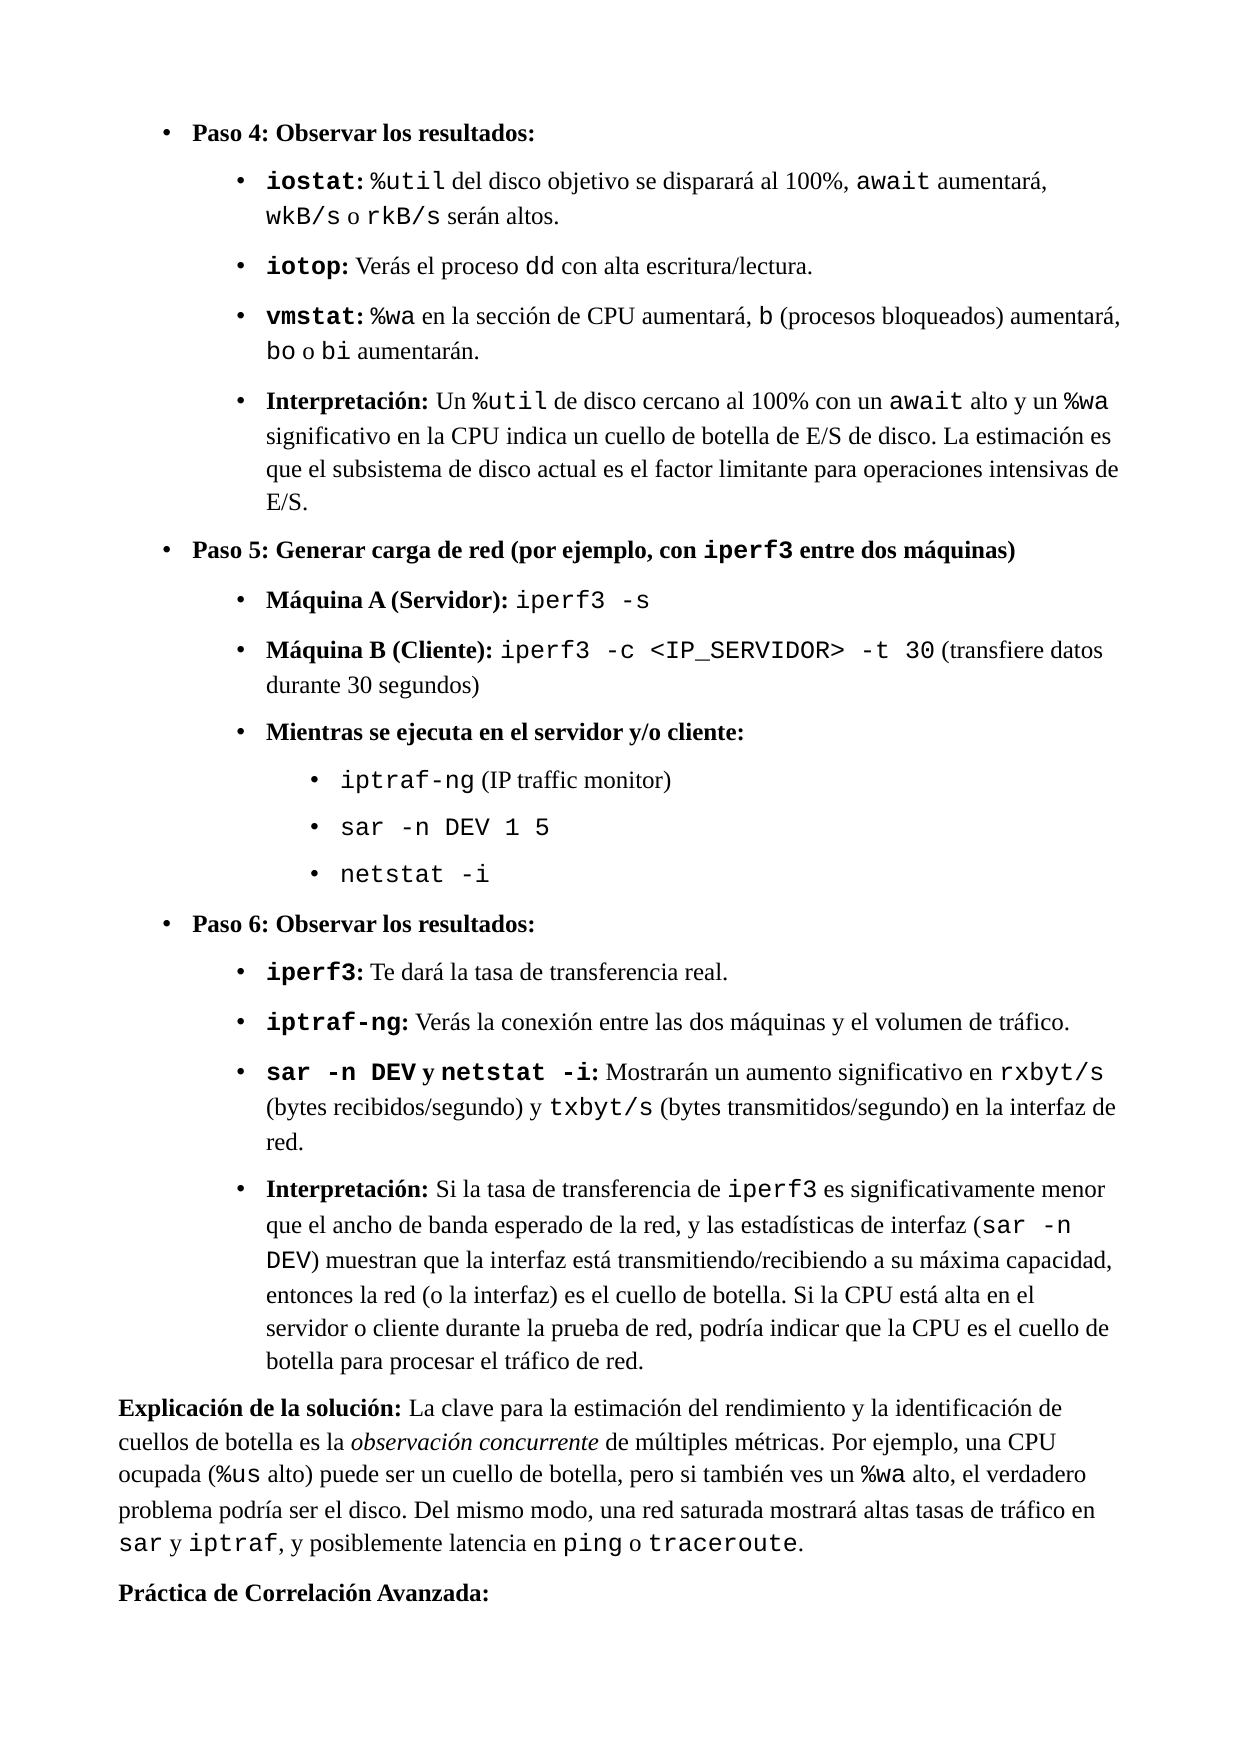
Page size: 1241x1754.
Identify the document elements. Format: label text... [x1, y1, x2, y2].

list iperf3: Te dará la tasa de transferencia real. [236, 957, 1122, 988]
list sar -n DEV y netstat -i: Mostrarán un aumento significativo en rxbyt/s (bytes recibidos/segundo) y txbyt/s (bytes transmitidos/segundo) en la interfaz de red. [236, 1057, 1122, 1156]
list iptraf-ng (IP traffic monitor) [310, 765, 1122, 796]
list Máquina B (Cliente): iperf3 -c <IP_SERVIDOR> -t 30 (transfiere datos durante 30 segundos) [236, 635, 1122, 698]
list netstat -i [310, 862, 1122, 890]
list Paso 6: Observar los resultados: [162, 909, 1122, 938]
list iotop: Verás el proceso dd con alta escritura/lectura. [236, 251, 1122, 282]
list sar -n DEV 1 5 [310, 815, 1122, 843]
list Interpretación: Si la tasa de transferencia de iperf3 es significativamente menor que el ancho de banda esperado de la red, y las estadísticas de interfaz (sar -n DEV) muestran que la interfaz está transmitiendo/recibiendo a su máxima capacidad, entonces la red (o la interfaz) es el cuello de botella. Si la CPU está alta en el servidor o cliente durante la prueba de red, podría indicar que la CPU es el cuello de botella para procesar el tráfico de red. [236, 1174, 1122, 1375]
list Máquina A (Servidor): iperf3 -s [236, 585, 1122, 616]
list Paso 5: Generar carga de red (por ejemplo, con iperf3 entre dos máquinas) [162, 535, 1122, 566]
text Explicación de la solución: La clave para la estimación del rendimiento y la identificación de cuellos de botella es la observación concurrente de múltiples métricas. Por ejemplo, una CPU ocupada (%us alto) puede ser un cuello de botella, pero si también ves un %wa alto, el verdadero problema podría ser el disco. Del mismo modo, una red saturada mostrará altas tasas de tráfico en sar y iptraf, y posiblemente latencia en ping o traceroute. [118, 1393, 1122, 1558]
list vmstat: %wa en la sección de CPU aumentará, b (procesos bloqueados) aumentará, bo o bi aumentarán. [236, 301, 1122, 367]
list iptraf-ng: Verás la conexión entre las dos máquinas y el volumen de tráfico. [236, 1007, 1122, 1038]
text Práctica de Correlación Avanzada: [118, 1578, 1122, 1606]
list Paso 4: Observar los resultados: [162, 118, 1122, 147]
list iostat: %util del disco objetivo se disparará al 100%, await aumentará, wkB/s o rkB/s serán altos. [236, 166, 1122, 232]
list Mientras se ejecuta en el servidor y/o cliente: [236, 717, 1122, 746]
list Interpretación: Un %util de disco cercano al 100% con un await alto y un %wa significativo en la CPU indica un cuello de botella de E/S de disco. La estimación es que el subsistema de disco actual es el factor limitante para operaciones intensivas de E/S. [236, 386, 1122, 516]
